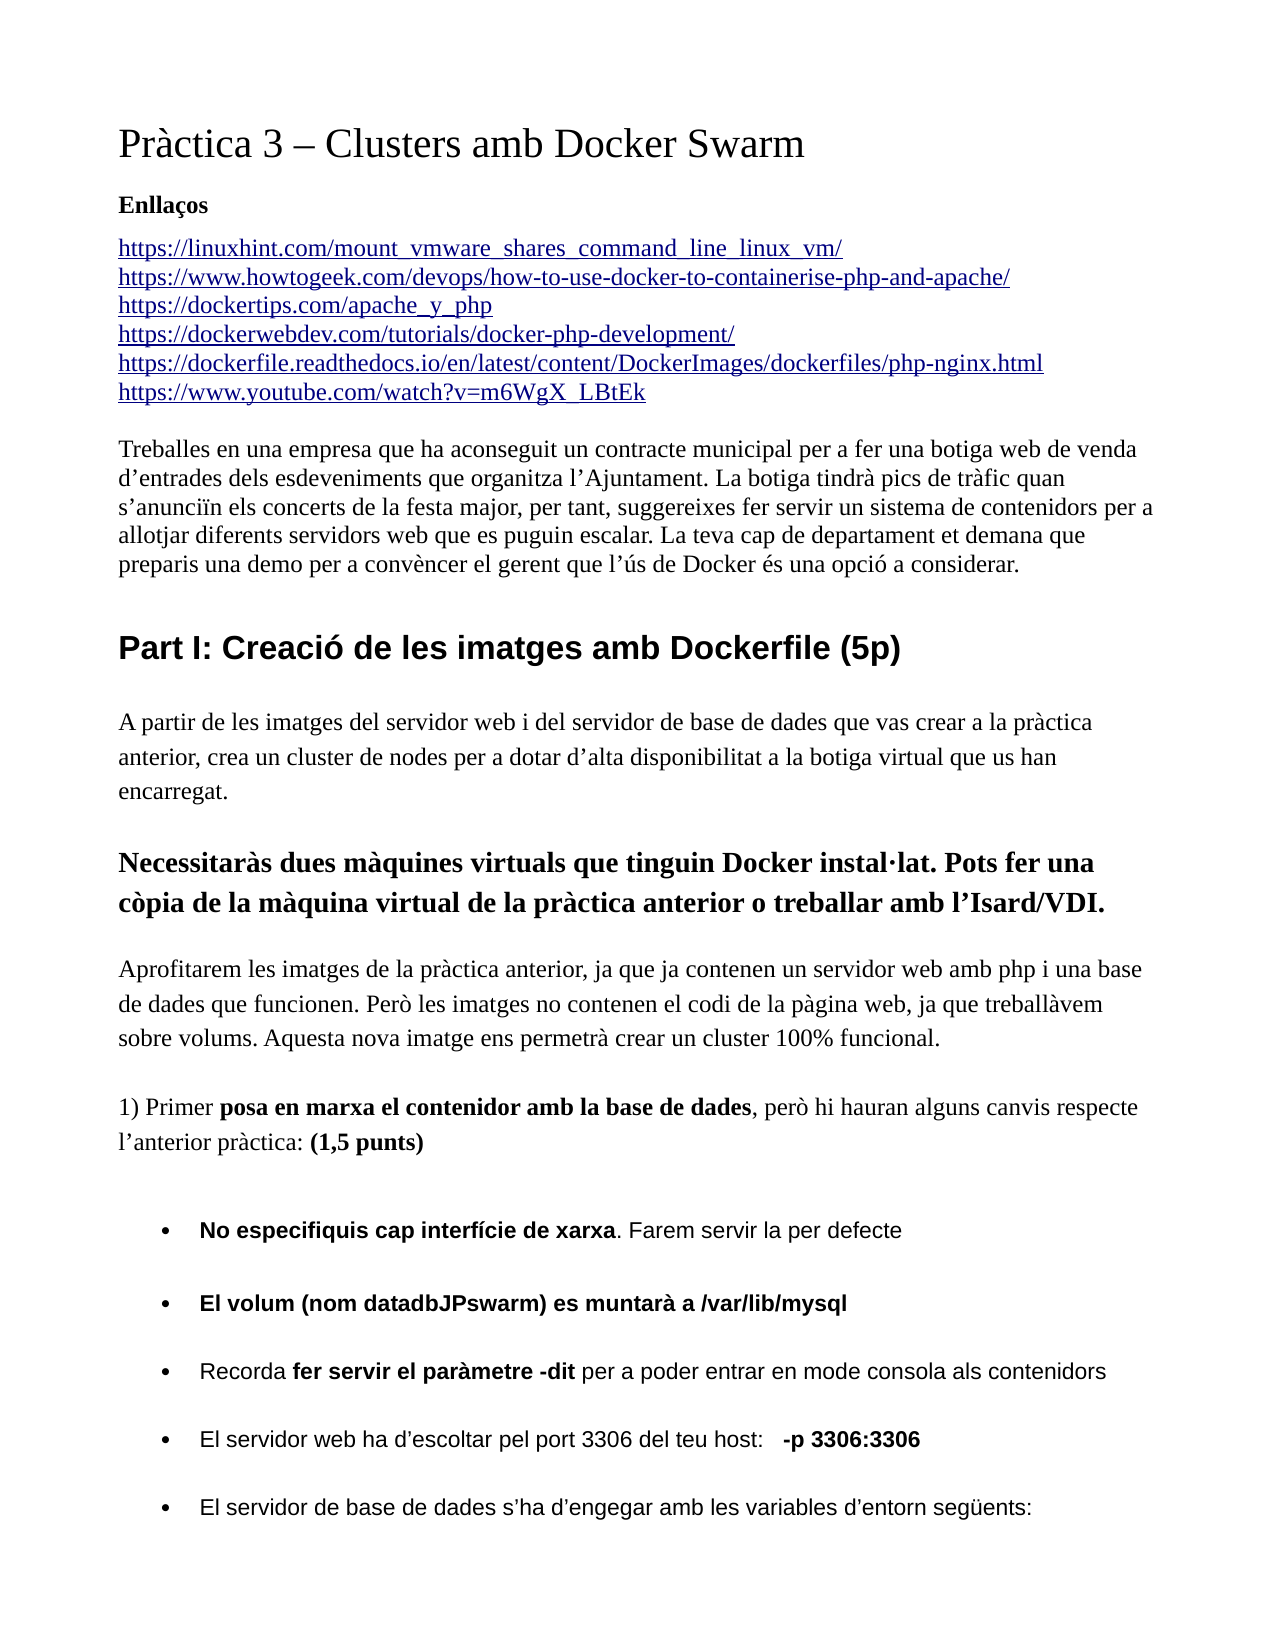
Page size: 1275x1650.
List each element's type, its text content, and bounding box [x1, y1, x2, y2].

list El volum (nom datadbJPswarm) es muntarà a /var/lib/mysql [162, 1290, 1157, 1316]
list El servidor web ha d’escoltar pel port 3306 del teu host: -p 3306:3306 [162, 1426, 1157, 1452]
list El servidor de base de dades s’ha d’engegar amb les variables d’entorn següents: [162, 1494, 1157, 1520]
text Treballes en una empresa que ha aconseguit un contracte municipal per a fer una botiga web de venda d’entrades dels esdeveniments que organitza l’Ajuntament. La botiga tindrà pics de tràfic quan s’anunciïn els concerts de la festa major, per tant, suggereixes fer servir un sistema de contenidors per a allotjar diferents servidors web que es puguin escalar. La teva cap de departament et demana que preparis una demo per a convèncer el gerent que l’ús de Docker és una opció a considerar. [118, 434, 1157, 578]
text https://dockerfile.readthedocs.io/en/latest/content/DockerImages/dockerfiles/php-nginx.html [118, 348, 1157, 377]
text 1) Primer posa en marxa el contenidor amb la base de dades, però hi hauran alguns canvis respecte l’anterior pràctica: (1,5 punts) [118, 1092, 1157, 1156]
list Recorda fer servir el paràmetre -dit per a poder entrar en mode consola als contenidors [162, 1358, 1157, 1384]
text https://dockertips.com/apache_y_php [118, 291, 1157, 319]
text Aprofitarem les imatges de la pràctica anterior, ja que ja contenen un servidor web amb php i una base de dades que funcionen. Però les imatges no contenen el codi de la pàgina web, ja que treballàvem sobre volums. Aquesta nova imatge ens permetrà crear un cluster 100% funcional. [118, 954, 1157, 1052]
text https://www.howtogeek.com/devops/how-to-use-docker-to-containerise-php-and-apache/ [118, 262, 1157, 291]
subtitle Enllaços [118, 190, 1157, 219]
text A partir de les imatges del servidor web i del servidor de base de dades que vas crear a la pràctica anterior, crea un cluster de nodes per a dotar d’alta disponibilitat a la botiga virtual que us han encarregat. [118, 707, 1157, 805]
text https://www.youtube.com/watch?v=m6WgX_LBtEk [118, 377, 1157, 406]
text https://linuxhint.com/mount_vmware_shares_command_line_linux_vm/ [118, 233, 1157, 262]
text https://dockerwebdev.com/tutorials/docker-php-development/ [118, 319, 1157, 348]
text Necessitaràs dues màquines virtuals que tinguin Docker instal·lat. Pots fer una còpia de la màquina virtual de la pràctica anterior o treballar amb l’Isard/VDI. [118, 845, 1157, 919]
list No especifiquis cap interfície de xarxa. Farem servir la per defecte [162, 1217, 1157, 1243]
subtitle Pràctica 3 – Clusters amb Docker Swarm [118, 118, 1157, 166]
subtitle Part I: Creació de les imatges amb Dockerfile (5p) [118, 628, 1157, 666]
